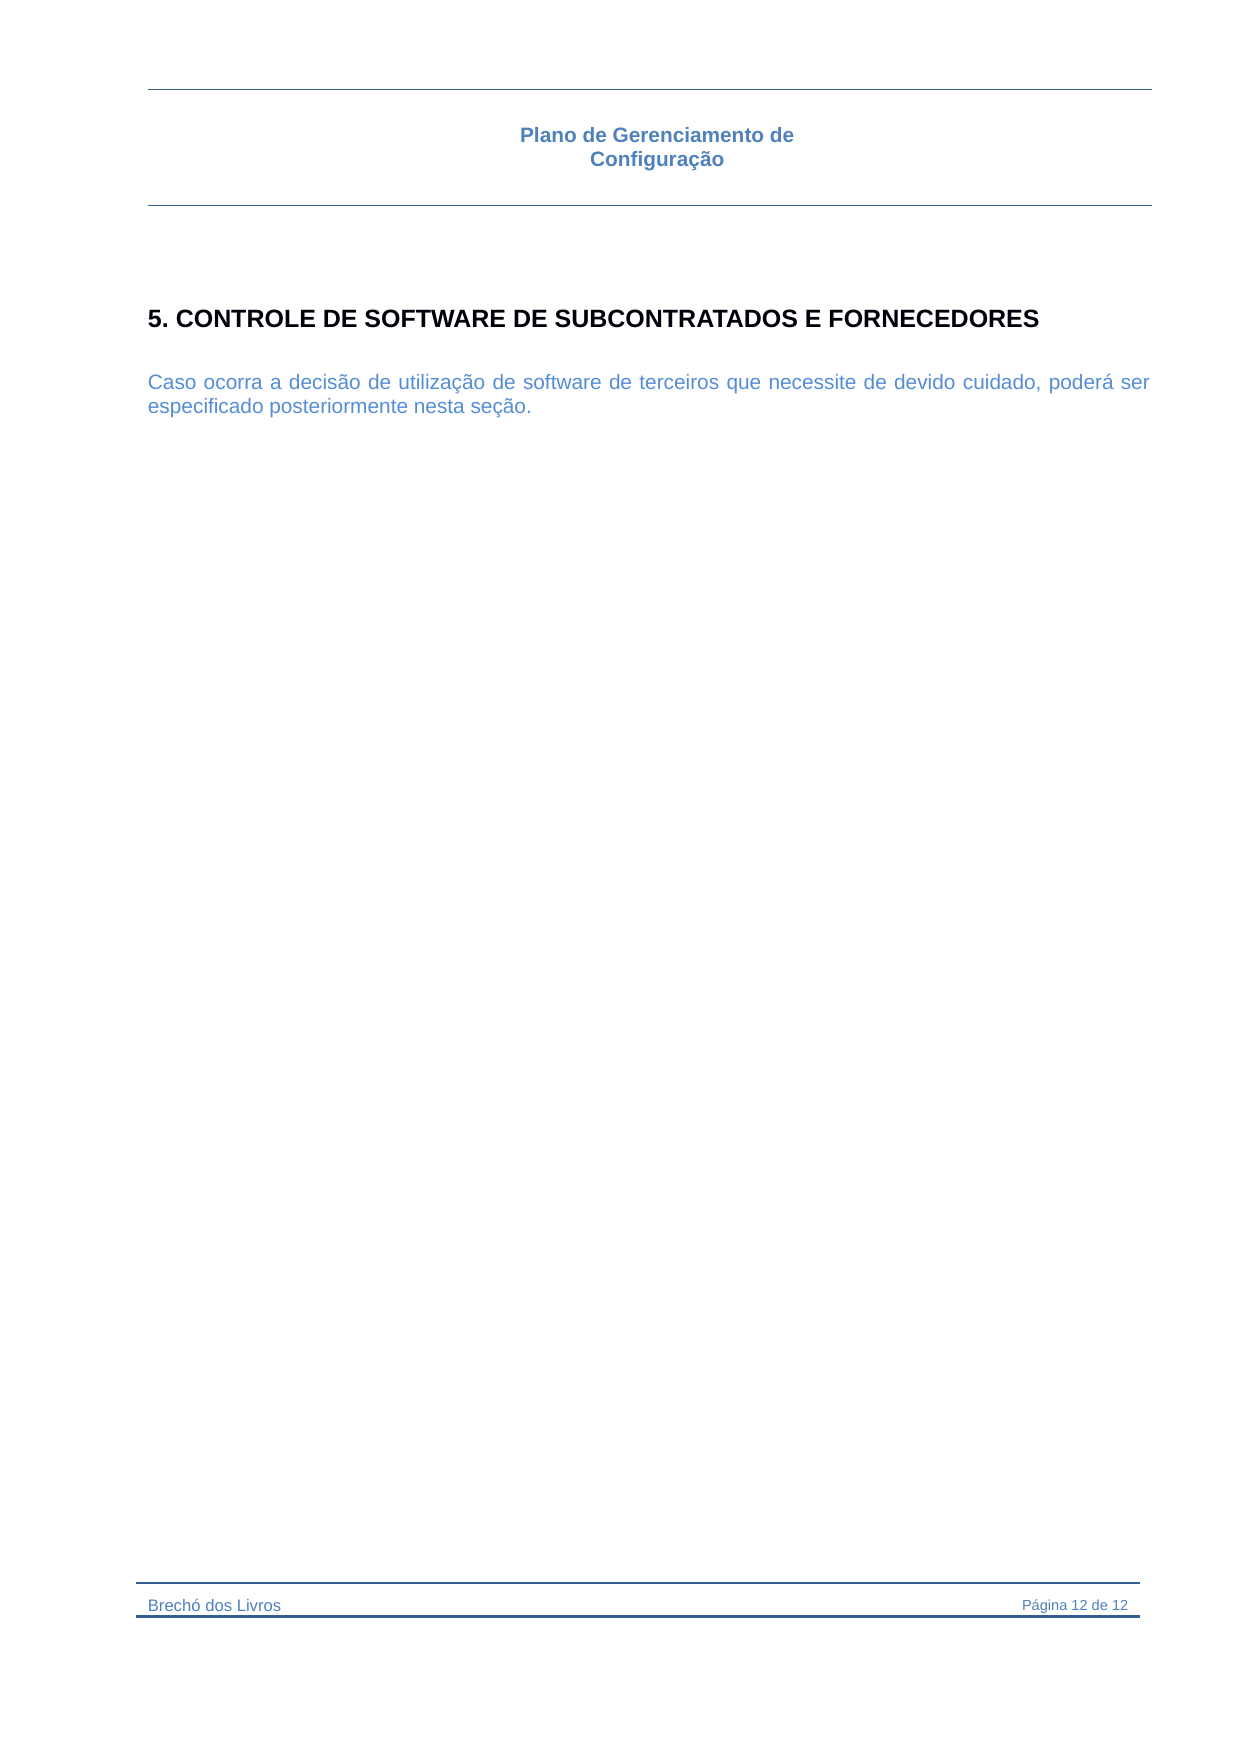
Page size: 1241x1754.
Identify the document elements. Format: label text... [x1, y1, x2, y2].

text Caso ocorra a decisão de utilização de software de terceiros que necessite de devido cuidado, poderá ser especificado posteriormente nesta seção. [148, 370, 1152, 418]
subtitle Controle de Software de Subcontratados e Fornecedores [148, 304, 1152, 332]
